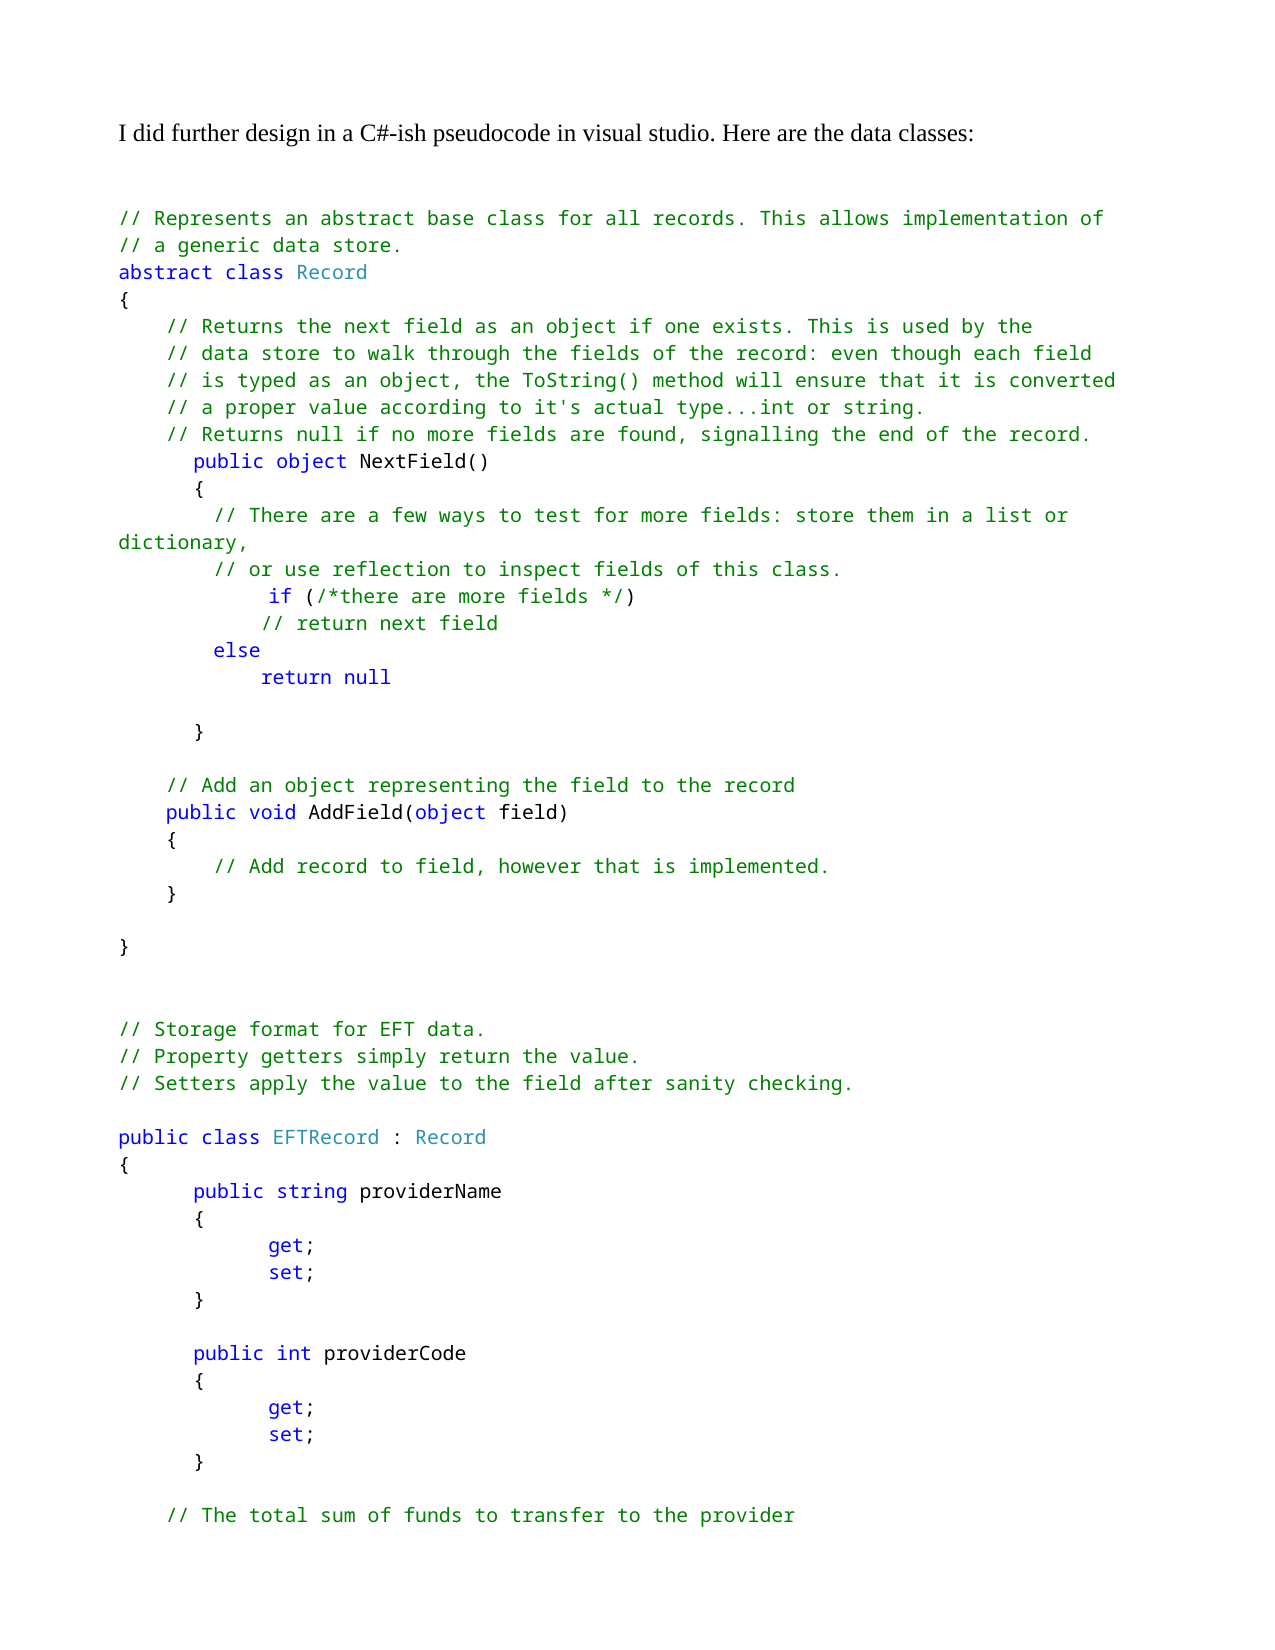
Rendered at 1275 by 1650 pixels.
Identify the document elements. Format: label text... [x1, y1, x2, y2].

text set; [118, 1420, 1157, 1447]
text // The total sum of funds to transfer to the provider [118, 1501, 1157, 1528]
text // Represents an abstract base class for all records. This allows implementation of [118, 204, 1157, 231]
text // return next field [118, 609, 1157, 636]
text // Property getters simply return the value. [118, 1042, 1157, 1069]
text public void AddField(object field) [118, 798, 1157, 825]
text { [118, 825, 1157, 852]
text // Returns the next field as an object if one exists. This is used by the [118, 312, 1157, 339]
text { [118, 1366, 1157, 1393]
text } [118, 717, 1157, 744]
text get; [118, 1393, 1157, 1420]
text { [118, 1150, 1157, 1177]
text // Add an object representing the field to the record [118, 771, 1157, 798]
text } [118, 1447, 1157, 1474]
text set; [118, 1258, 1157, 1285]
text { [118, 474, 1157, 501]
text public int providerCode [118, 1339, 1157, 1366]
text // Returns null if no more fields are found, signalling the end of the record. [118, 420, 1157, 447]
text } [118, 933, 1157, 960]
text else [118, 636, 1157, 663]
text // data store to walk through the fields of the record: even though each field [118, 339, 1157, 366]
text // Storage format for EFT data. [118, 1016, 1157, 1042]
text // or use reflection to inspect fields of this class. [118, 555, 1157, 582]
text abstract class Record [118, 258, 1157, 285]
text if (/*there are more fields */) [118, 582, 1157, 609]
text { [118, 1204, 1157, 1231]
text } [118, 1285, 1157, 1312]
text // Add record to field, however that is implemented. [118, 852, 1157, 879]
text } [118, 879, 1157, 906]
text { [118, 285, 1157, 312]
text // a proper value according to it's actual type...int or string. [118, 393, 1157, 420]
text I did further design in a C#-ish pseudocode in visual studio. Here are the data classes: [118, 118, 1157, 147]
text public object NextField() [118, 447, 1157, 474]
text // There are a few ways to test for more fields: store them in a list or dictionary, [118, 501, 1157, 555]
text // a generic data store. [118, 231, 1157, 258]
text get; [118, 1231, 1157, 1258]
text public string providerName [118, 1177, 1157, 1204]
text // Setters apply the value to the field after sanity checking. [118, 1069, 1157, 1096]
text public class EFTRecord : Record [118, 1123, 1157, 1150]
text // is typed as an object, the ToString() method will ensure that it is converted [118, 366, 1157, 393]
text return null [118, 663, 1157, 690]
